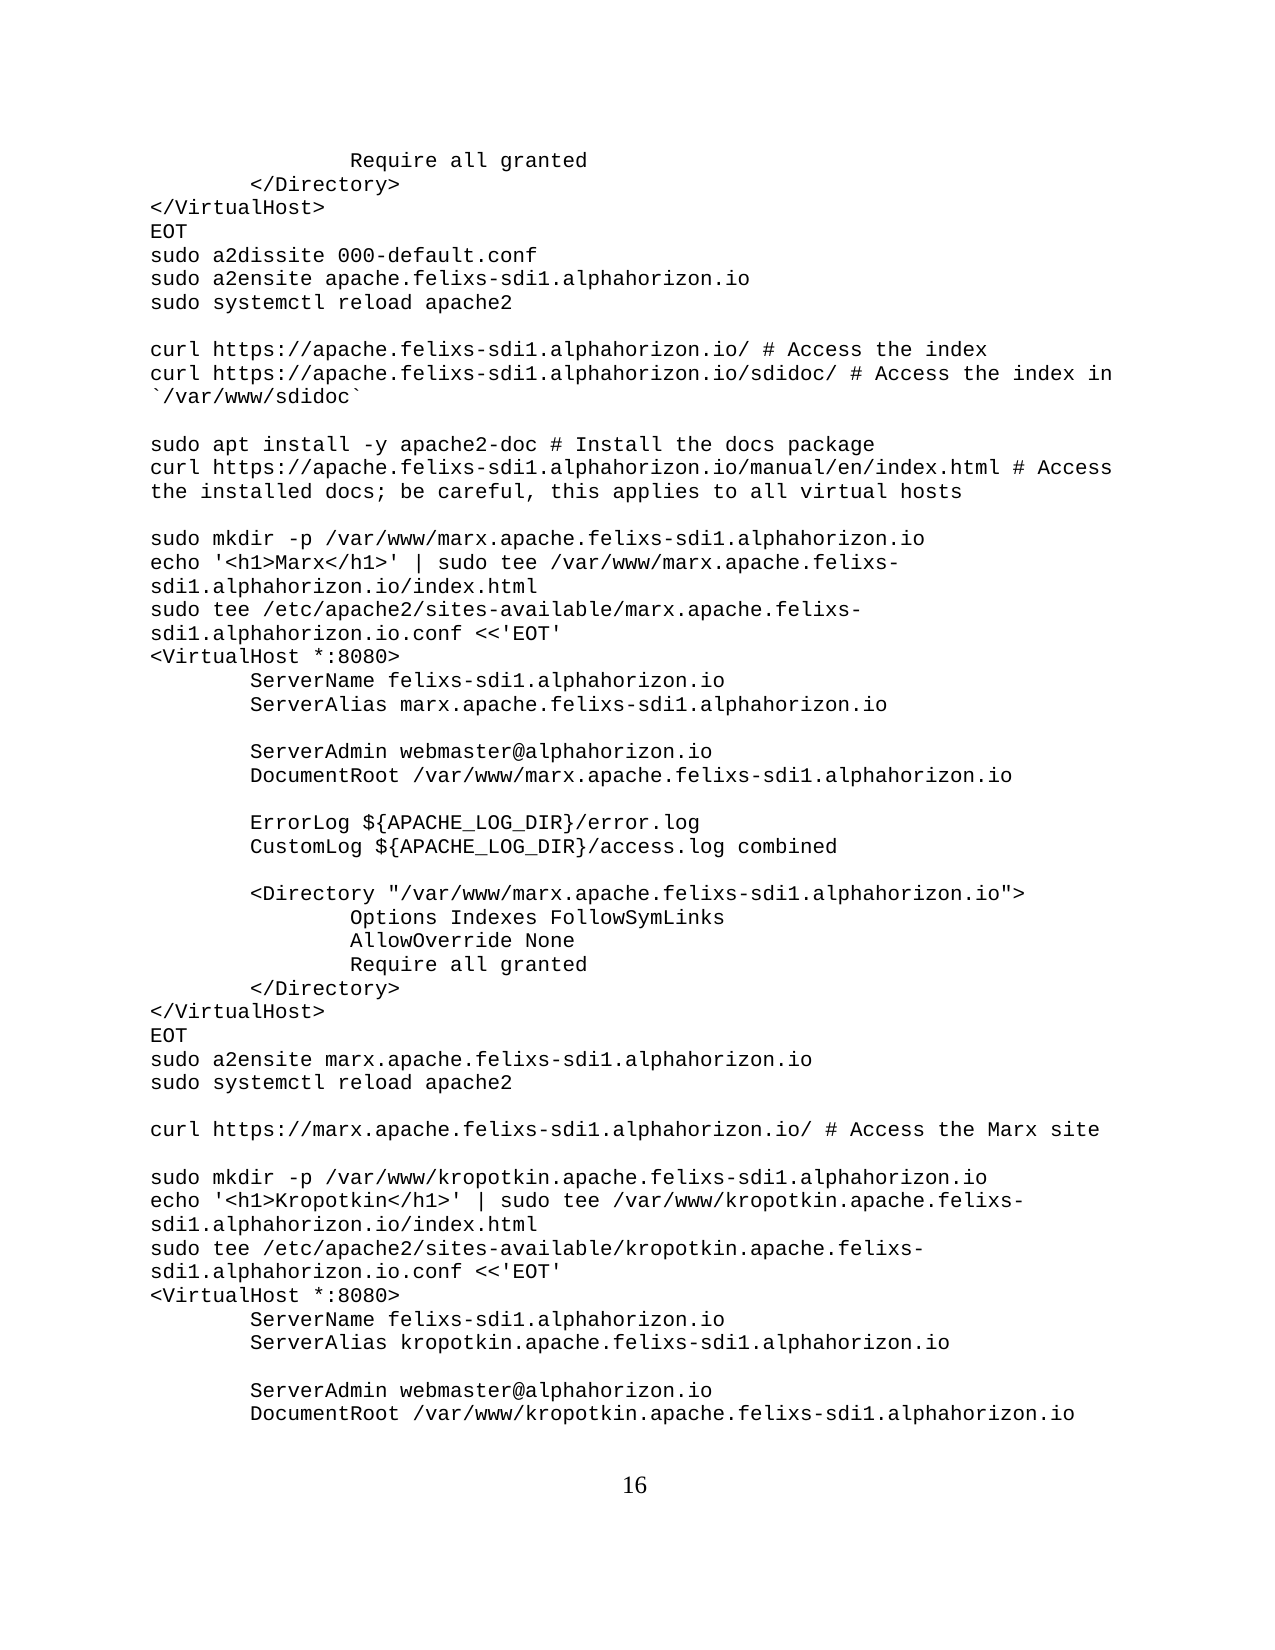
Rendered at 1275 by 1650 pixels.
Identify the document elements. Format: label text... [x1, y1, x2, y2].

text ServerAlias kropotkin.apache.felixs-sdi1.alphahorizon.io [150, 1332, 1125, 1356]
text </VirtualHost> [150, 197, 1125, 221]
text EOT [150, 1025, 1125, 1048]
text sudo a2dissite 000-default.conf [150, 244, 1125, 268]
text Require all granted [150, 954, 1125, 978]
text sudo tee /etc/apache2/sites-available/kropotkin.apache.felixs-sdi1.alphahorizon.io.conf <<'EOT' [150, 1238, 1125, 1285]
text echo '<h1>Kropotkin</h1>' | sudo tee /var/www/kropotkin.apache.felixs-sdi1.alphahorizon.io/index.html [150, 1190, 1125, 1238]
text Options Indexes FollowSymLinks [150, 907, 1125, 930]
text sudo a2ensite marx.apache.felixs-sdi1.alphahorizon.io [150, 1048, 1125, 1072]
text curl https://apache.felixs-sdi1.alphahorizon.io/manual/en/index.html # Access the installed docs; be careful, this applies to all virtual hosts [150, 457, 1125, 505]
text sudo a2ensite apache.felixs-sdi1.alphahorizon.io [150, 268, 1125, 292]
text ServerName felixs-sdi1.alphahorizon.io [150, 1309, 1125, 1332]
text </VirtualHost> [150, 1001, 1125, 1025]
text AllowOverride None [150, 930, 1125, 954]
text <VirtualHost *:8080> [150, 647, 1125, 670]
text ServerName felixs-sdi1.alphahorizon.io [150, 670, 1125, 694]
text DocumentRoot /var/www/kropotkin.apache.felixs-sdi1.alphahorizon.io [150, 1403, 1125, 1427]
text sudo mkdir -p /var/www/marx.apache.felixs-sdi1.alphahorizon.io [150, 528, 1125, 552]
text curl https://apache.felixs-sdi1.alphahorizon.io/sdidoc/ # Access the index in `/var/www/sdidoc` [150, 363, 1125, 410]
text curl https://apache.felixs-sdi1.alphahorizon.io/ # Access the index [150, 339, 1125, 363]
text sudo tee /etc/apache2/sites-available/marx.apache.felixs-sdi1.alphahorizon.io.conf <<'EOT' [150, 599, 1125, 647]
text </Directory> [150, 978, 1125, 1001]
text ErrorLog ${APACHE_LOG_DIR}/error.log [150, 812, 1125, 836]
text echo '<h1>Marx</h1>' | sudo tee /var/www/marx.apache.felixs-sdi1.alphahorizon.io/index.html [150, 552, 1125, 599]
text ServerAdmin webmaster@alphahorizon.io [150, 1379, 1125, 1403]
text sudo apt install -y apache2-doc # Install the docs package [150, 434, 1125, 457]
text sudo systemctl reload apache2 [150, 1072, 1125, 1096]
text Require all granted [150, 150, 1125, 174]
text <VirtualHost *:8080> [150, 1285, 1125, 1309]
text sudo mkdir -p /var/www/kropotkin.apache.felixs-sdi1.alphahorizon.io [150, 1167, 1125, 1190]
text EOT [150, 221, 1125, 244]
text DocumentRoot /var/www/marx.apache.felixs-sdi1.alphahorizon.io [150, 765, 1125, 788]
text </Directory> [150, 174, 1125, 197]
text CustomLog ${APACHE_LOG_DIR}/access.log combined [150, 836, 1125, 859]
text <Directory "/var/www/marx.apache.felixs-sdi1.alphahorizon.io"> [150, 883, 1125, 907]
text ServerAdmin webmaster@alphahorizon.io [150, 741, 1125, 765]
text ServerAlias marx.apache.felixs-sdi1.alphahorizon.io [150, 694, 1125, 717]
text curl https://marx.apache.felixs-sdi1.alphahorizon.io/ # Access the Marx site [150, 1119, 1125, 1143]
text sudo systemctl reload apache2 [150, 292, 1125, 316]
